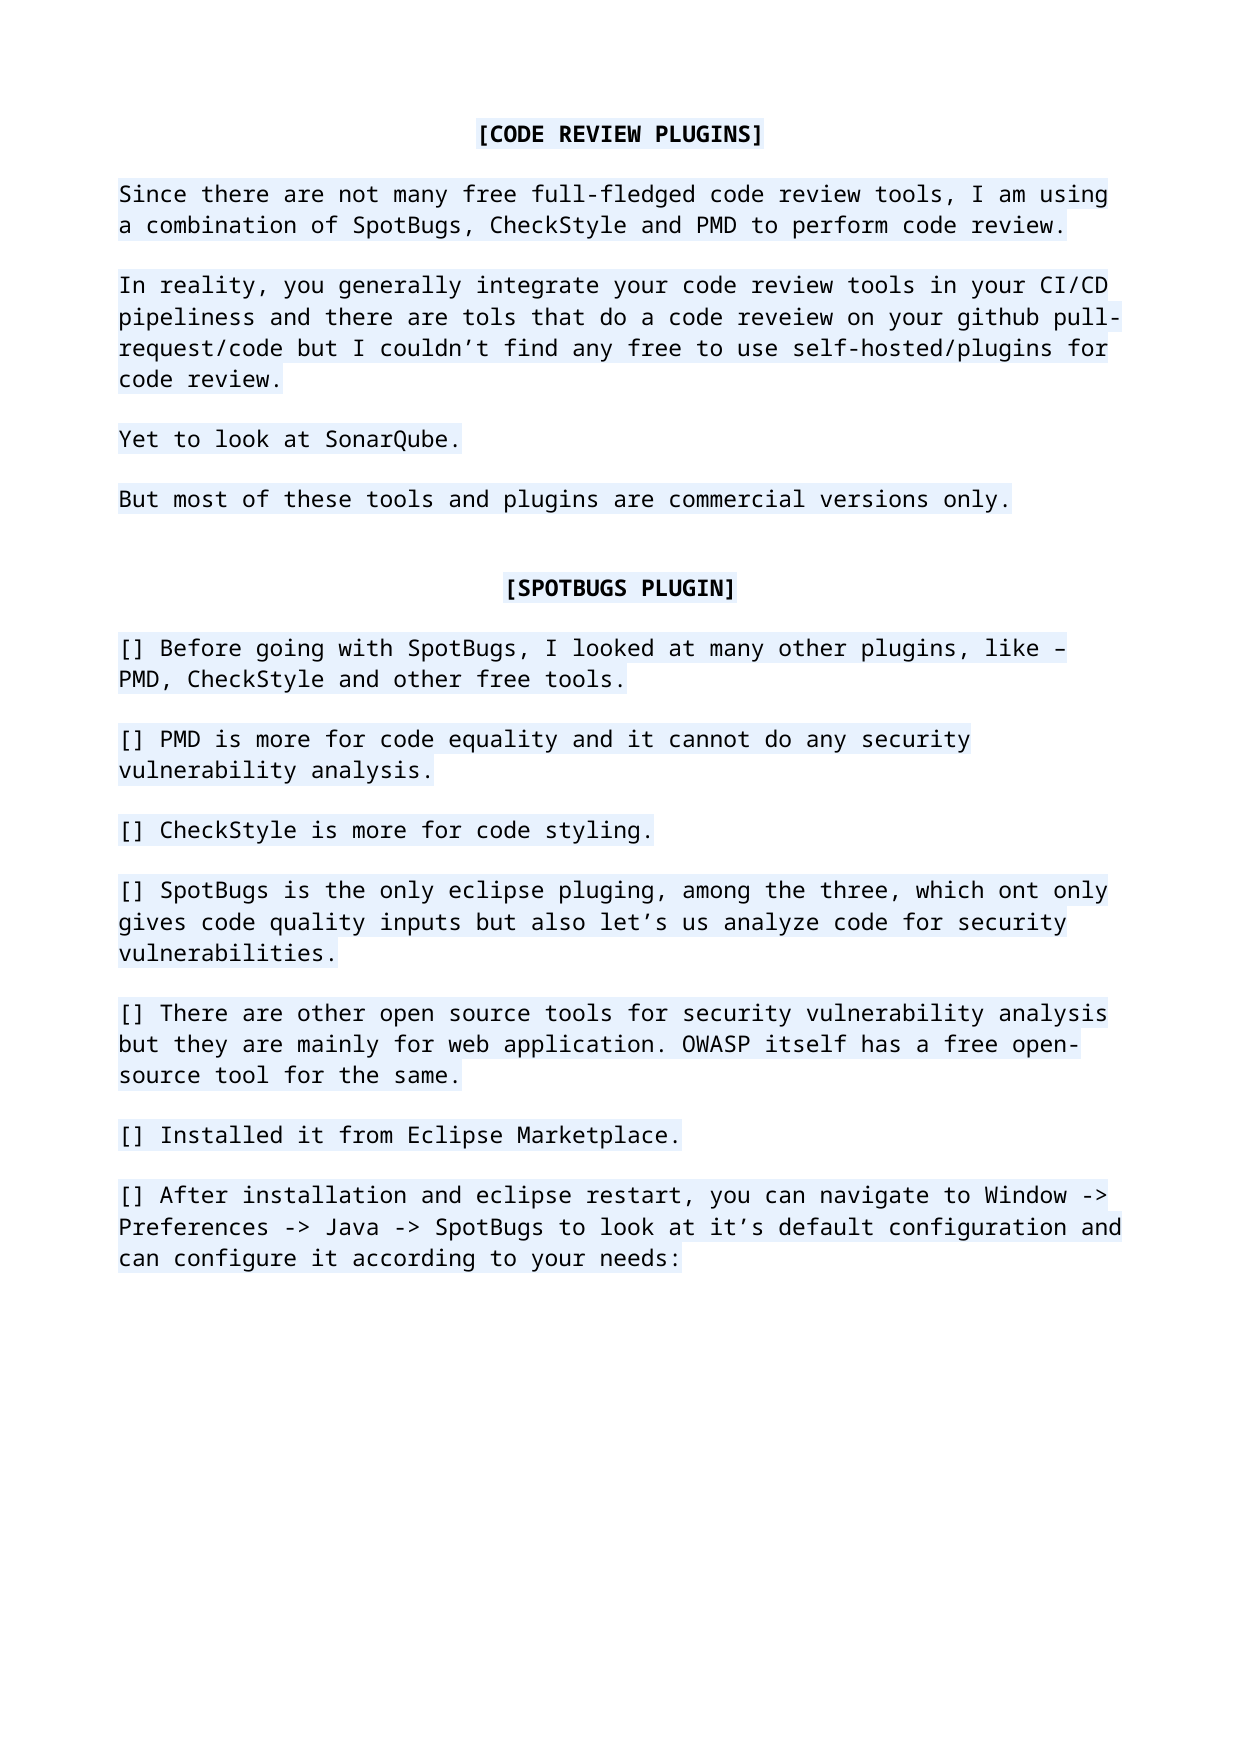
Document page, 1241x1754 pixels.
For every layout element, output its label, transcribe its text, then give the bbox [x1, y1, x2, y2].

text [] SpotBugs is the only eclipse pluging, among the three, which ont only gives code quality inputs but also let’s us analyze code for security vulnerabilities. [118, 874, 1122, 968]
text [] CheckStyle is more for code styling. [118, 814, 1122, 846]
text [SPOTBUGS PLUGIN] [118, 572, 1122, 603]
text [] Installed it from Eclipse Marketplace. [118, 1119, 1122, 1151]
text [] Before going with SpotBugs, I looked at many other plugins, like – PMD, CheckStyle and other free tools. [118, 632, 1122, 694]
text But most of these tools and plugins are commercial versions only. [118, 483, 1122, 514]
text Since there are not many free full-fledged code review tools, I am using a combination of SpotBugs, CheckStyle and PMD to perform code review. [118, 178, 1122, 241]
text [] There are other open source tools for security vulnerability analysis but they are mainly for web application. OWASP itself has a free open-source tool for the same. [118, 997, 1122, 1091]
text [] After installation and eclipse restart, you can navigate to Window -> Preferences -> Java -> SpotBugs to look at it’s default configuration and can configure it according to your needs: [118, 1179, 1122, 1273]
text In reality, you generally integrate your code review tools in your CI/CD pipeliness and there are tols that do a code reveiew on your github pull-request/code but I couldn’t find any free to use self-hosted/plugins for code review. [118, 269, 1122, 394]
text [] PMD is more for code equality and it cannot do any security vulnerability analysis. [118, 723, 1122, 786]
text Yet to look at SonarQube. [118, 423, 1122, 454]
text [CODE REVIEW PLUGINS] [118, 118, 1122, 149]
